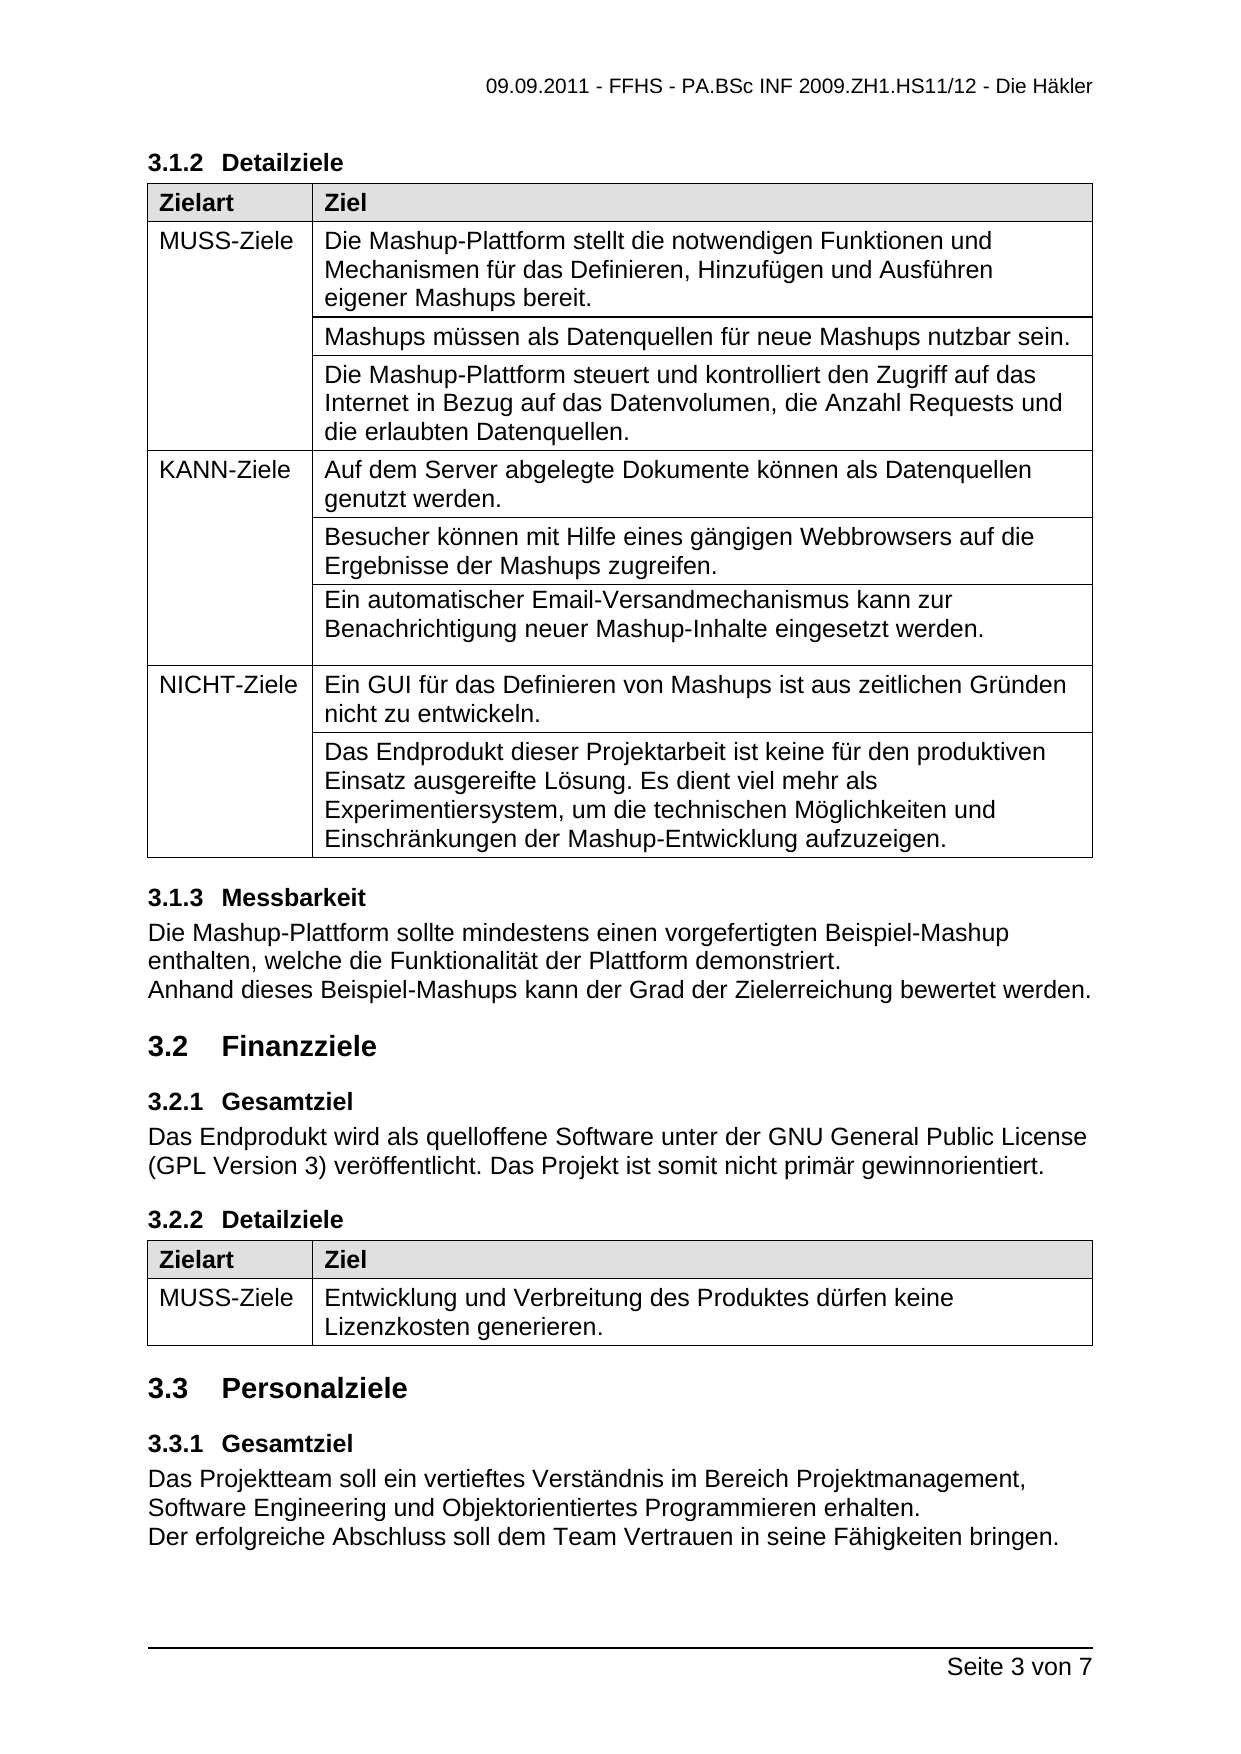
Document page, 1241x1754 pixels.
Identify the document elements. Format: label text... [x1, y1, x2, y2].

table_cell MUSS-Ziele [148, 222, 312, 450]
table_header Zielart [148, 184, 312, 221]
text Die Mashup-Plattform sollte mindestens einen vorgefertigten Beispiel-Mashup enthalten, welche die Funktionalität der Plattform demonstriert. Anhand dieses Beispiel-Mashups kann der Grad der Zielerreichung bewertet werden. [148, 918, 1093, 1004]
table_cell KANN-Ziele [148, 451, 312, 665]
table_cell Die Mashup-Plattform steuert und kontrolliert den Zugriff auf das Internet in Bezug auf das Datenvolumen, die Anzahl Requests und die erlaubten Datenquellen. [313, 356, 1092, 450]
table_cell Mashups müssen als Datenquellen für neue Mashups nutzbar sein. [313, 318, 1092, 354]
table_header Ziel [313, 184, 1092, 221]
table_cell Das Endprodukt dieser Projektarbeit ist keine für den produktiven Einsatz ausgereifte Lösung. Es dient viel mehr als Experimentiersystem, um die technischen Möglichkeiten und Einschränkungen der Mashup-Entwicklung aufzuzeigen. [313, 733, 1092, 857]
text Das Projektteam soll ein vertieftes Verständnis im Bereich Projektmanagement, Software Engineering und Objektorientiertes Programmieren erhalten. Der erfolgreiche Abschluss soll dem Team Vertrauen in seine Fähigkeiten bringen. [148, 1464, 1093, 1551]
table_cell NICHT-Ziele [148, 666, 312, 857]
subtitle Gesamtziel [148, 1087, 1093, 1116]
table_header Zielart [148, 1241, 312, 1278]
table_cell MUSS-Ziele [148, 1279, 312, 1345]
table_cell Ein automatischer Email-Versandmechanismus kann zur Benachrichtigung neuer Mashup-Inhalte eingesetzt werden. [313, 585, 1092, 665]
table_header Ziel [313, 1241, 1092, 1278]
table_cell Die Mashup-Plattform stellt die notwendigen Funktionen und Mechanismen für das Definieren, Hinzufügen und Ausführen eigener Mashups bereit. [313, 222, 1092, 316]
table_cell Ein GUI für das Definieren von Mashups ist aus zeitlichen Gründen nicht zu entwickeln. [313, 666, 1092, 732]
text Das Endprodukt wird als quelloffene Software unter der GNU General Public License (GPL Version 3) veröffentlicht. Das Projekt ist somit nicht primär gewinnorientiert. [148, 1122, 1093, 1180]
subtitle Personalziele [148, 1371, 1093, 1404]
subtitle Messbarkeit [148, 883, 1093, 911]
subtitle Gesamtziel [148, 1429, 1093, 1458]
subtitle Detailziele [148, 148, 1093, 176]
table_cell Auf dem Server abgelegte Dokumente können als Datenquellen genutzt werden. [313, 451, 1092, 517]
table_cell Entwicklung und Verbreitung des Produktes dürfen keine Lizenzkosten generieren. [313, 1279, 1092, 1345]
table_cell Besucher können mit Hilfe eines gängigen Webbrowsers auf die Ergebnisse der Mashups zugreifen. [313, 518, 1092, 584]
subtitle Detailziele [148, 1205, 1093, 1234]
subtitle Finanzziele [148, 1029, 1093, 1062]
